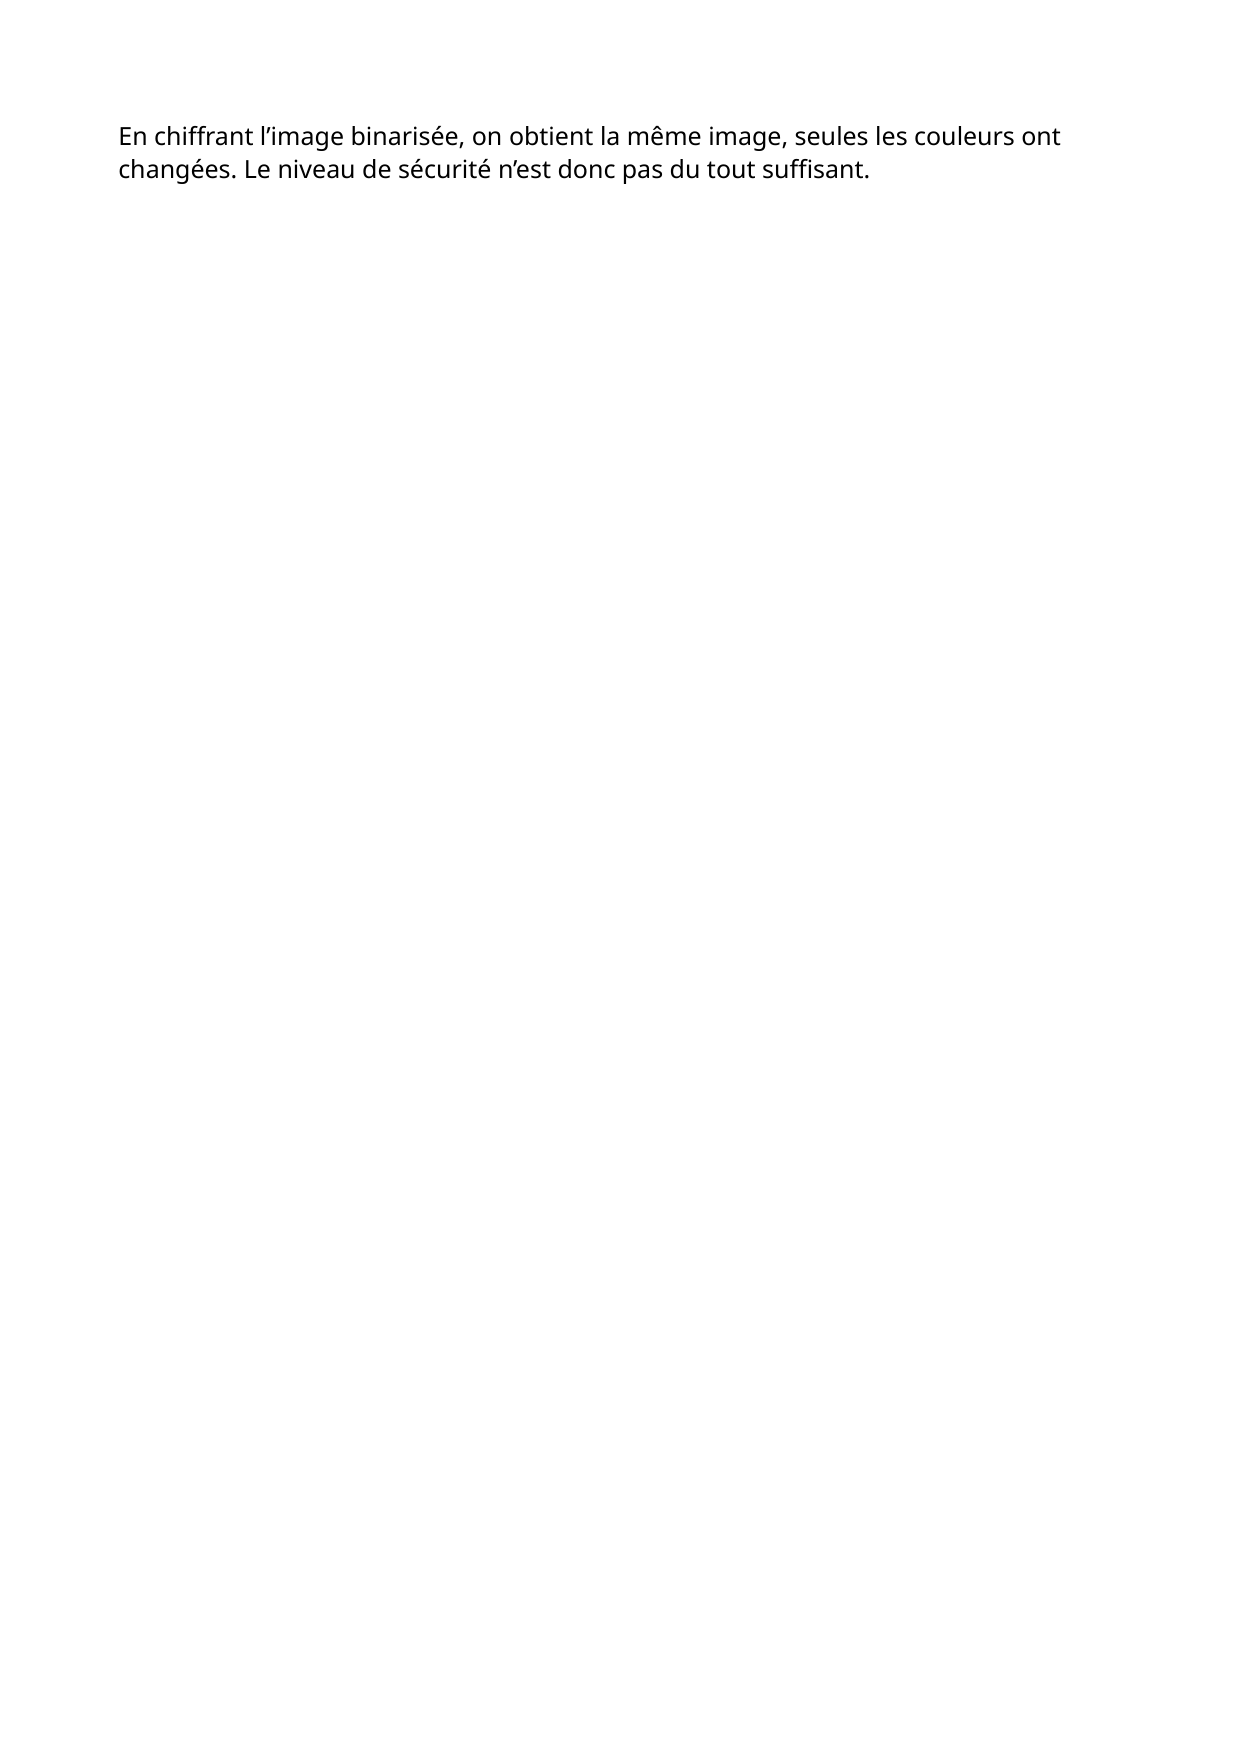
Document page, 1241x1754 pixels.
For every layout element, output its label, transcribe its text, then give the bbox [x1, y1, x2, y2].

text En chiffrant l’image binarisée, on obtient la même image, seules les couleurs ont changées. Le niveau de sécurité n’est donc pas du tout suffisant. [118, 118, 1122, 186]
